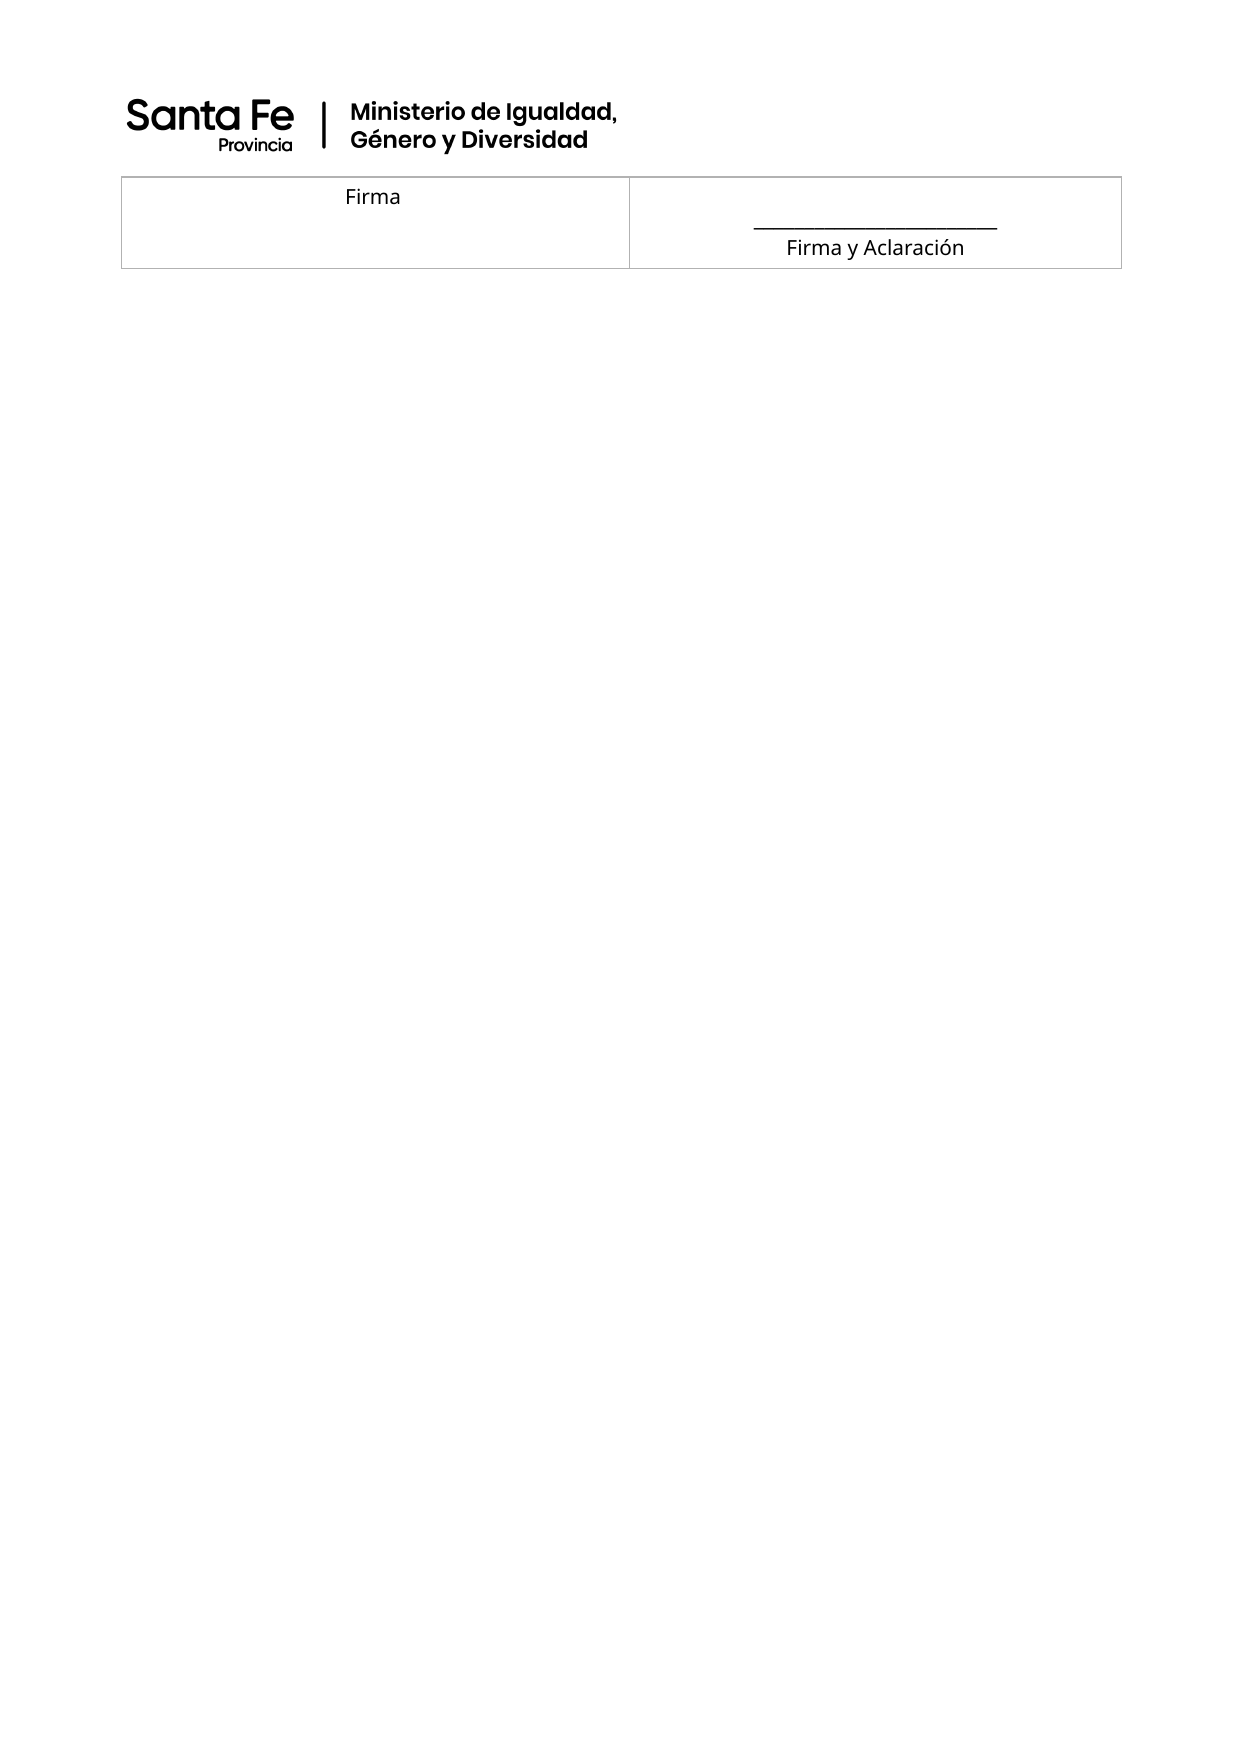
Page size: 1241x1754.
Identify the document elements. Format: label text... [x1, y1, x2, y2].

table_cell Firma [122, 178, 629, 267]
picture [102, 79, 651, 165]
table_cell ________________________ Firma y Aclaración [630, 178, 1121, 267]
